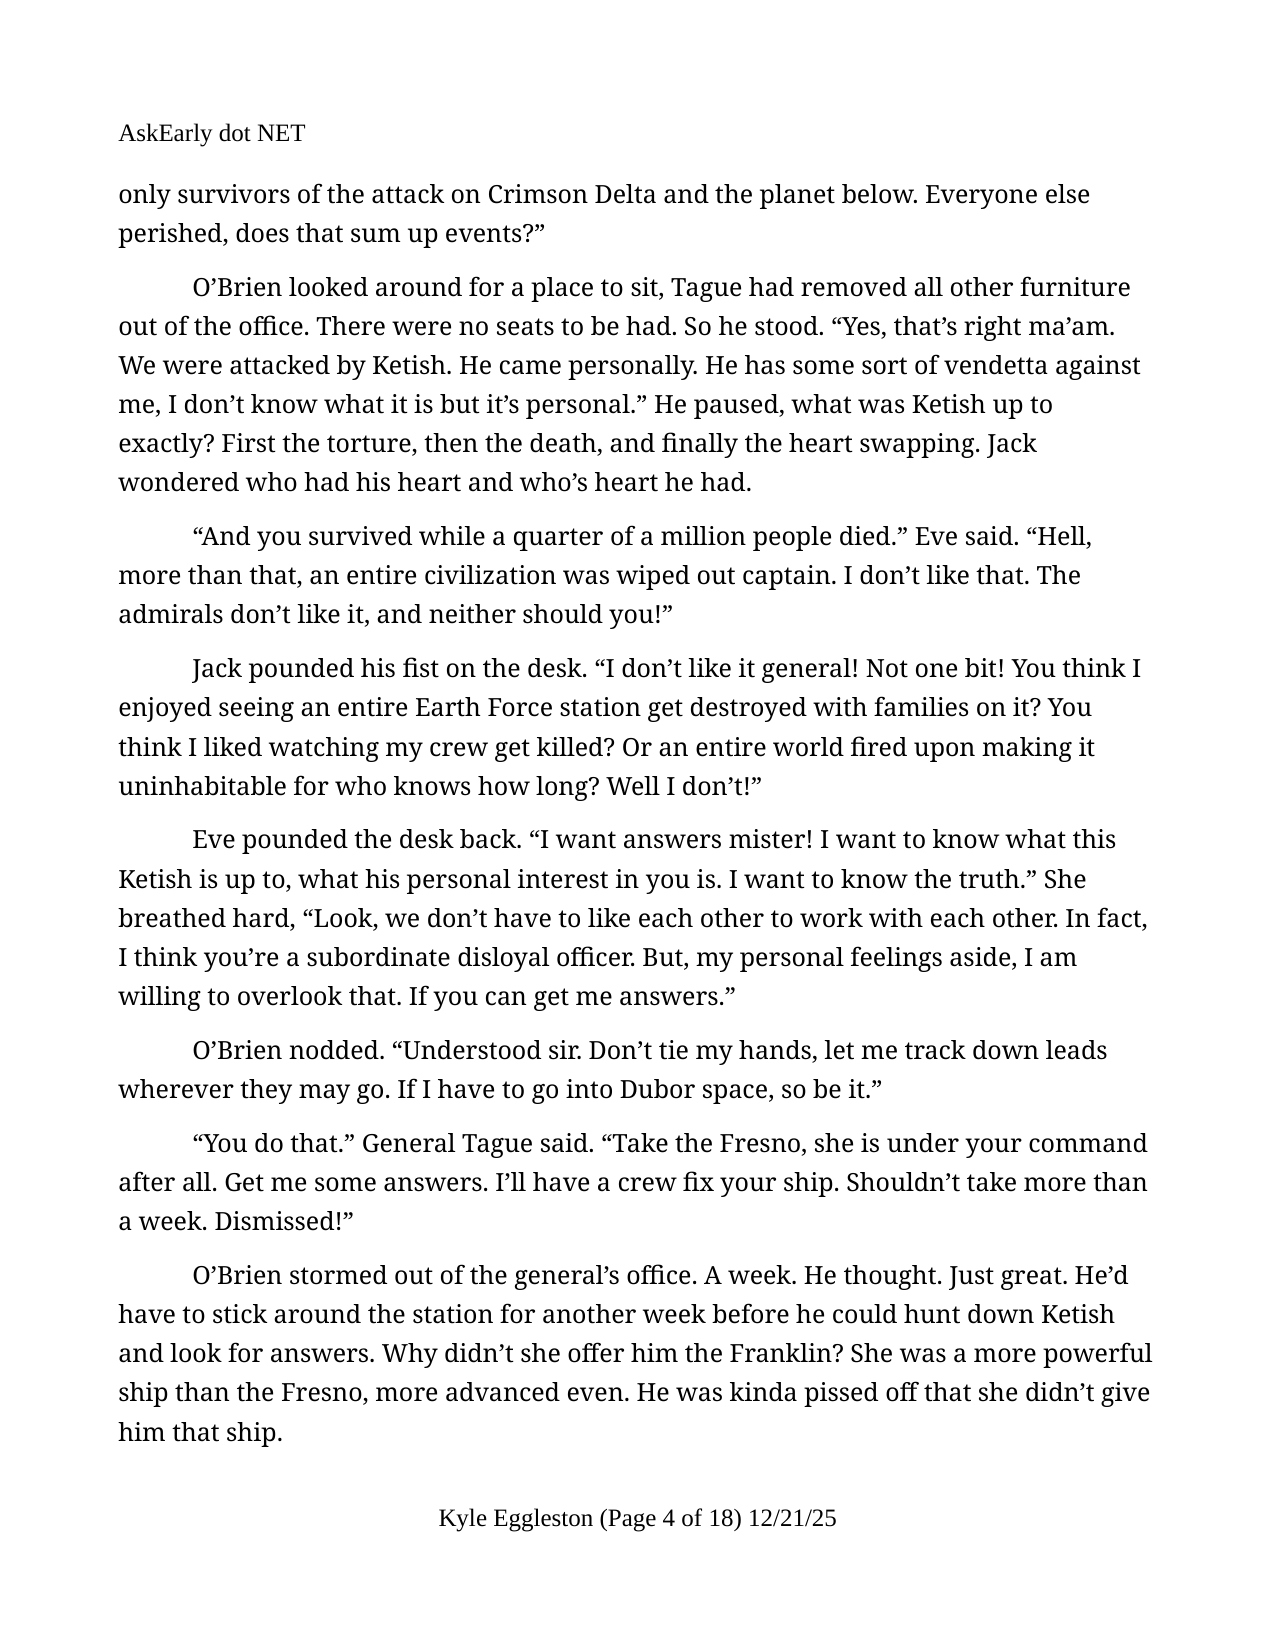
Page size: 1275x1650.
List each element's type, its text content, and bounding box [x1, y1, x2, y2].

text Jack pounded his fist on the desk. “I don’t like it general! Not one bit! You think I enjoyed seeing an entire Earth Force station get destroyed with families on it? You think I liked watching my crew get killed? Or an entire world fired upon making it uninhabitable for who knows how long? Well I don’t!” [118, 651, 1157, 802]
text only survivors of the attack on Crimson Delta and the planet below. Everyone else perished, does that sum up events?” [118, 176, 1157, 249]
text “You do that.” General Tague said. “Take the Fresno, she is under your command after all. Get me some answers. I’ll have a crew fix your ship. Shouldn’t take more than a week. Dismissed!” [118, 1126, 1157, 1238]
text O’Brien looked around for a place to sit, Tague had removed all other furniture out of the office. There were no seats to be had. So he stood. “Yes, that’s right ma’am. We were attacked by Ketish. He came personally. He has some sort of vendetta against me, I don’t know what it is but it’s personal.” He paused, what was Ketish up to exactly? First the torture, then the death, and finally the heart swapping. Jack wondered who had his heart and who’s heart he had. [118, 269, 1157, 499]
text Eve pounded the desk back. “I want answers mister! I want to know what this Ketish is up to, what his personal interest in you is. I want to know the truth.” She breathed hard, “Look, we don’t have to like each other to work with each other. In fact, I think you’re a subordinate disloyal officer. But, my personal feelings aside, I am willing to overlook that. If you can get me answers.” [118, 822, 1157, 1013]
text O’Brien nodded. “Understood sir. Don’t tie my hands, let me track down leads wherever they may go. If I have to go into Dubor space, so be it.” [118, 1033, 1157, 1106]
text O’Brien stormed out of the general’s office. A week. He thought. Just great. He’d have to stick around the station for another week before he could hunt down Ketish and look for answers. Why didn’t she offer him the Franklin? She was a more powerful ship than the Fresno, more advanced even. He was kinda pissed off that she didn’t give him that ship. [118, 1258, 1157, 1448]
text “And you survived while a quarter of a million people died.” Eve said. “Hell, more than that, an entire civilization was wiped out captain. I don’t like that. The admirals don’t like it, and neither should you!” [118, 519, 1157, 631]
